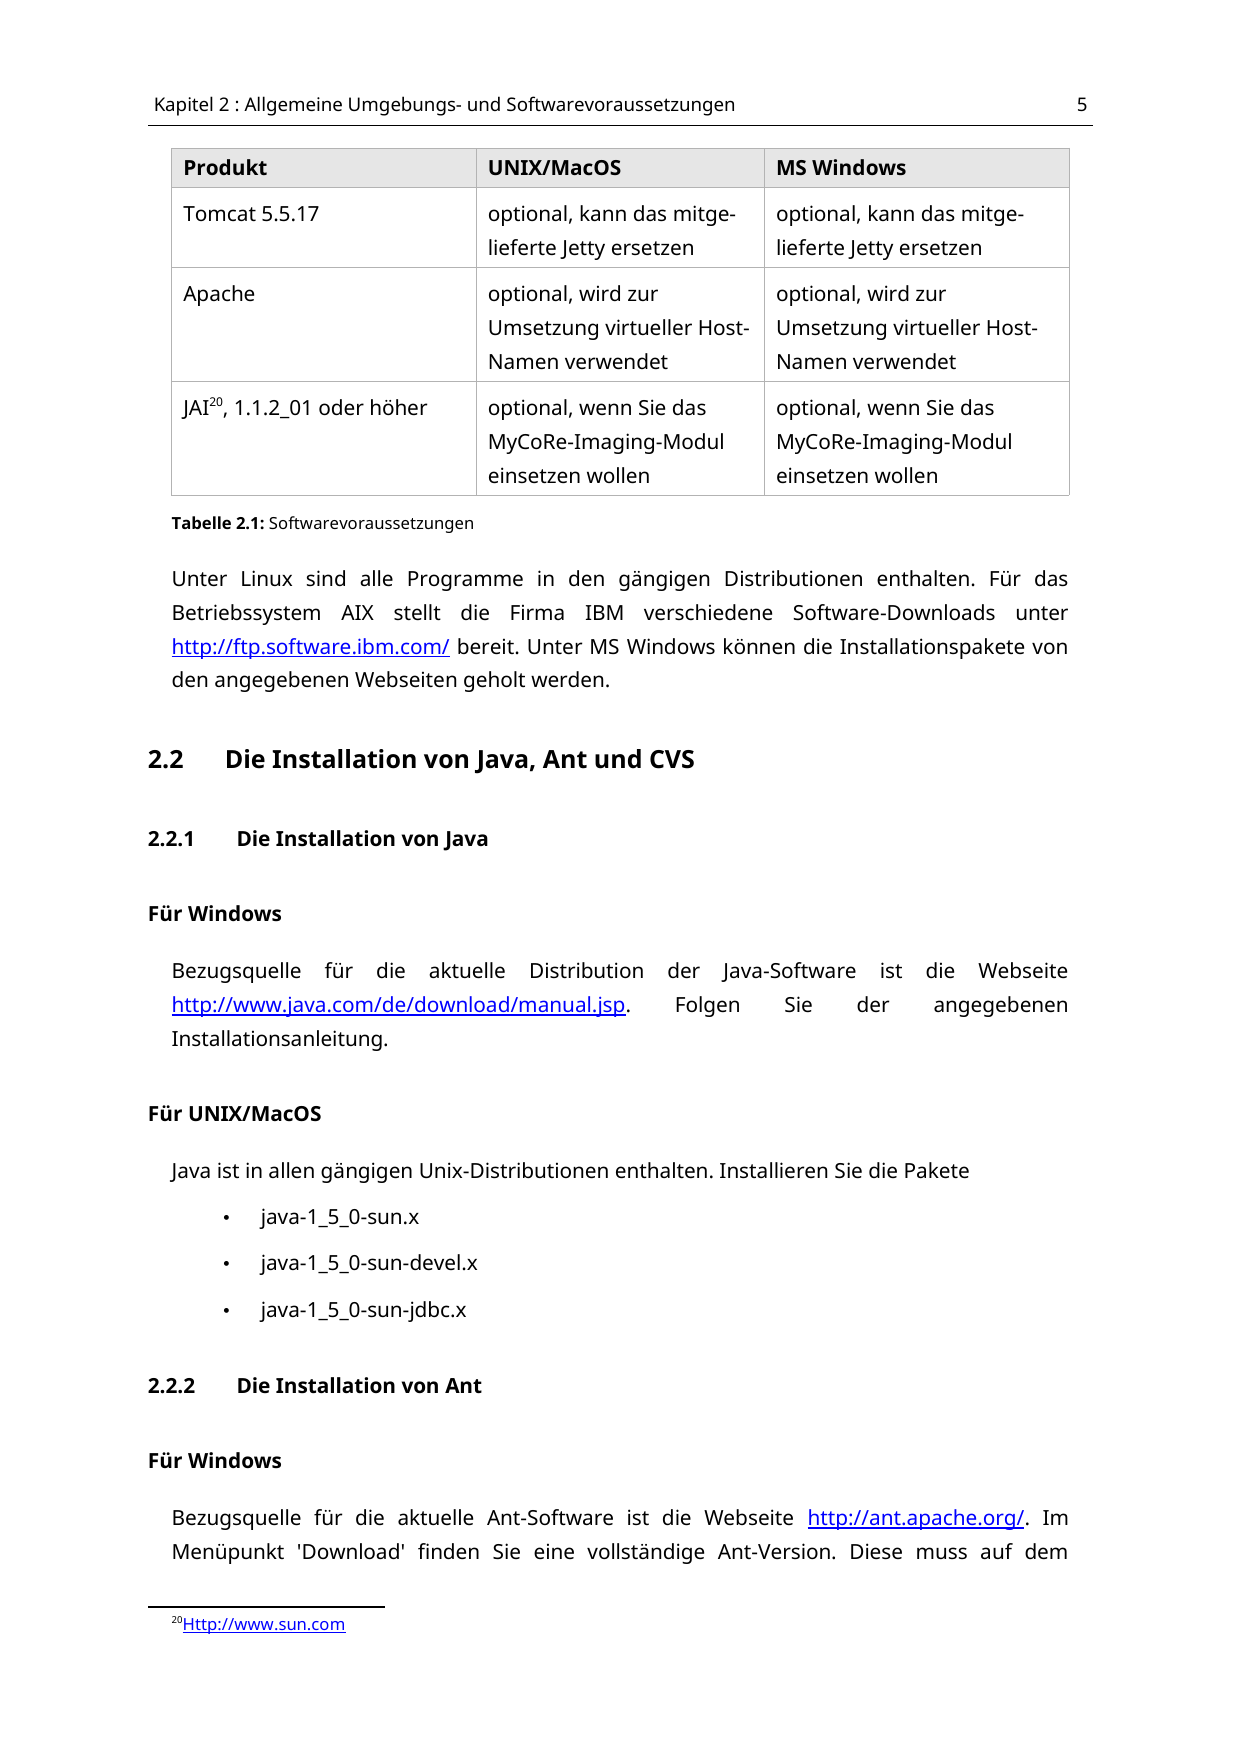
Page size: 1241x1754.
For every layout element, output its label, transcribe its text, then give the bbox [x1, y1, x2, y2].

table_header Produkt [172, 149, 476, 187]
table_cell optional, wird zur Umsetzung virtueller Host-Namen verwendet [765, 268, 1069, 381]
table_cell optional, kann das mitge-lieferte Jetty ersetzen [477, 188, 764, 267]
list java-1_5_0-sun.x [185, 1202, 1069, 1230]
table_header UNIX/MacOS [477, 149, 764, 187]
text Bezugsquelle für die aktuelle Distribution der Java-Software ist die Webseite http://www.java.com/de/download/manual.jsp. Folgen Sie der angegebenen Installationsanleitung. [171, 956, 1069, 1052]
table_header MS Windows [765, 149, 1069, 187]
subtitle Für Windows [148, 899, 1092, 927]
table_cell JAI, 1.1.2_01 oder höher [172, 382, 476, 495]
subtitle Für Windows [148, 1446, 1092, 1474]
text Bezugsquelle für die aktuelle Ant-Software ist die Webseite http://ant.apache.org/. Im Menüpunkt 'Download' finden Sie eine vollständige Ant-Version. Diese muss auf dem [171, 1503, 1069, 1565]
list java-1_5_0-sun-jdbc.x [185, 1295, 1069, 1323]
text Unter Linux sind alle Programme in den gängigen Distributionen enthalten. Für das Betriebssystem AIX stellt die Firma IBM verschiedene Software-Downloads unter http://ftp.software.ibm.com/ bereit. Unter MS Windows können die Installationspakete von den angegebenen Webseiten geholt werden. [171, 564, 1069, 694]
table_cell optional, wenn Sie das MyCoRe-Imaging-Modul einsetzen wollen [477, 382, 764, 495]
text Java ist in allen gängigen Unix-Distributionen enthalten. Installieren Sie die Pakete [171, 1157, 1069, 1185]
table_cell Tomcat 5.5.17 [172, 188, 476, 267]
text Tabelle 2.1: Softwarevoraussetzungen [171, 511, 1069, 534]
table_cell optional, wenn Sie das MyCoRe-Imaging-Modul einsetzen wollen [765, 382, 1069, 495]
subtitle Die Installation von Java [148, 824, 1092, 852]
subtitle Die Installation von Java, Ant und CVS [148, 742, 1092, 776]
table_cell optional, kann das mitge-lieferte Jetty ersetzen [765, 188, 1069, 267]
table_cell Apache [172, 268, 476, 381]
table_cell optional, wird zur Umsetzung virtueller Host-Namen verwendet [477, 268, 764, 381]
subtitle Die Installation von Ant [148, 1371, 1092, 1399]
list java-1_5_0-sun-devel.x [185, 1248, 1069, 1277]
subtitle Für UNIX/MacOS [148, 1099, 1092, 1127]
